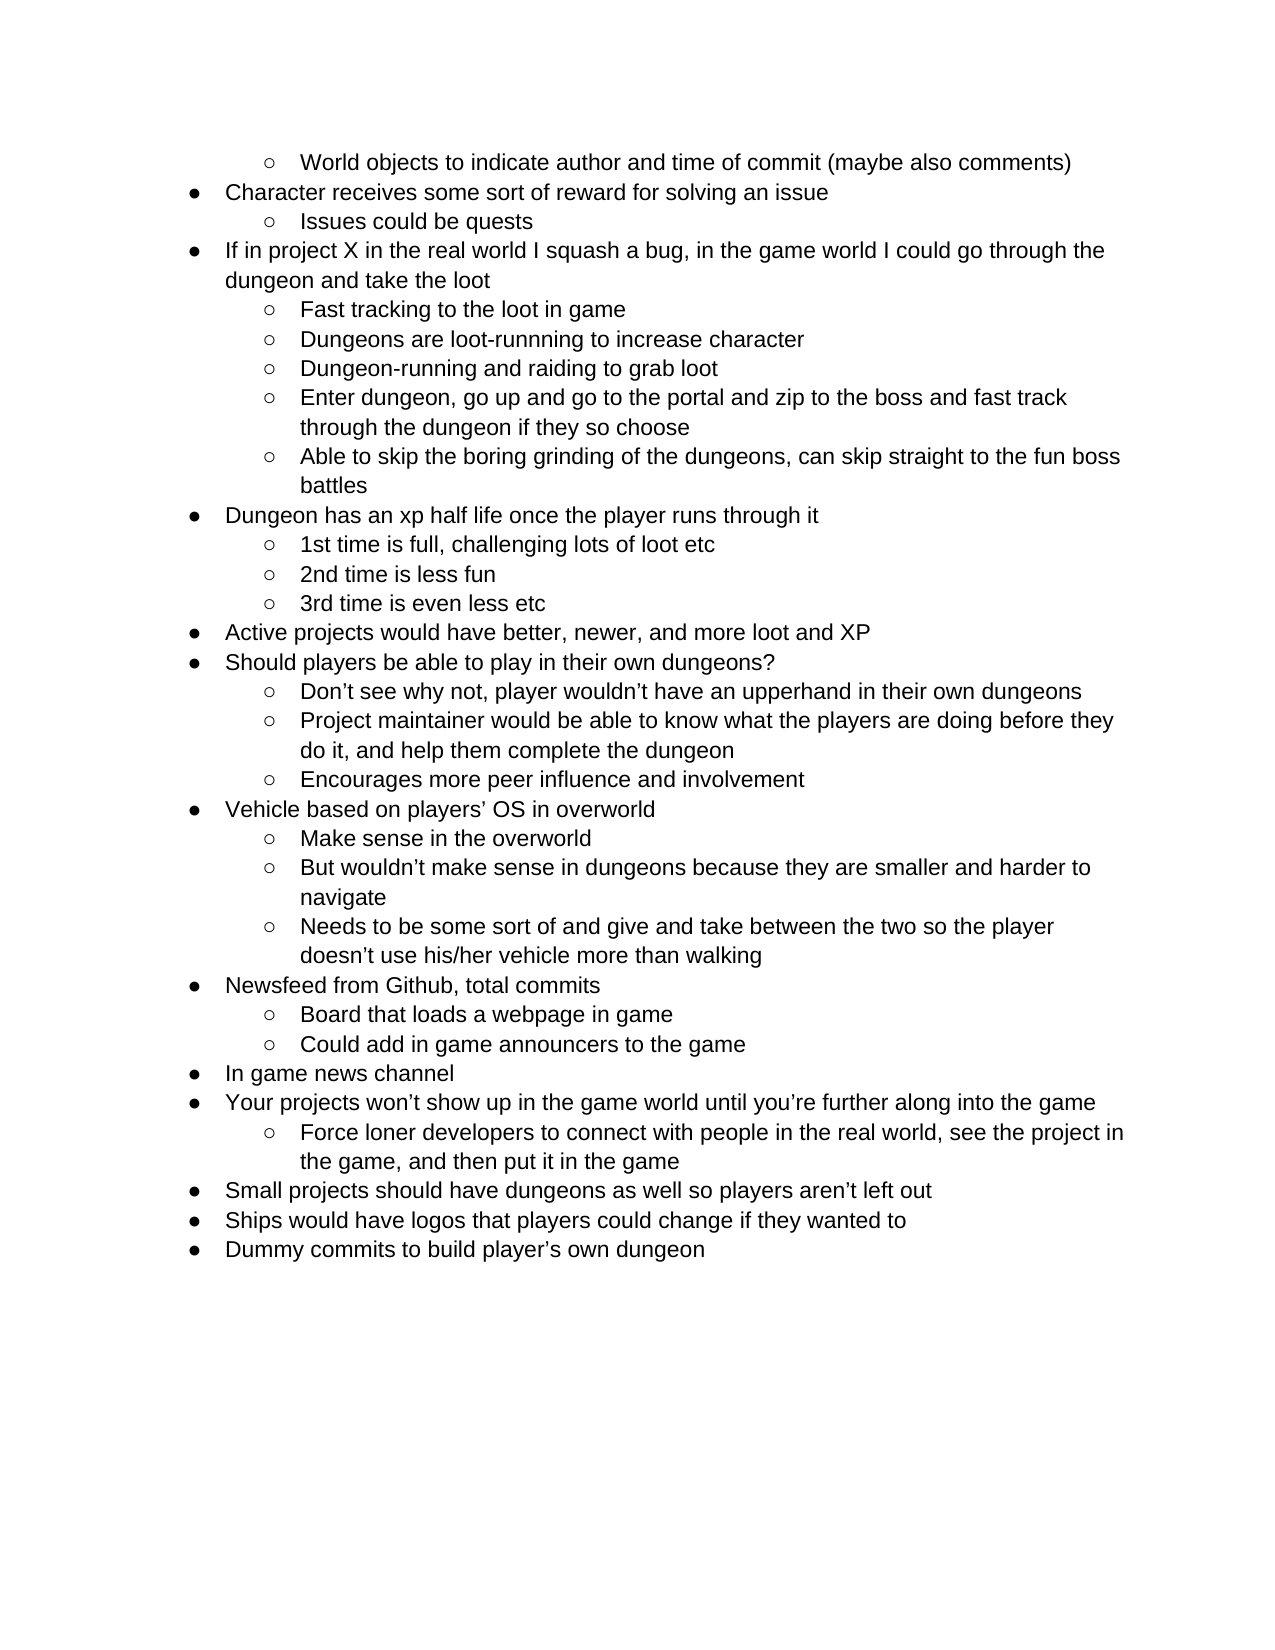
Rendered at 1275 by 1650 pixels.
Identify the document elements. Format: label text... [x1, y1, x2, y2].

list Dungeon-running and raiding to grab loot [262, 356, 1125, 381]
list Dungeons are loot-runnning to increase character [262, 326, 1125, 352]
list Don’t see why not, player wouldn’t have an upperhand in their own dungeons [262, 679, 1125, 704]
list Enter dungeon, go up and go to the portal and zip to the boss and fast track through the dungeon if they so choose [262, 385, 1125, 440]
list Character receives some sort of reward for solving an issue [187, 179, 1125, 205]
list But wouldn’t make sense in dungeons because they are smaller and harder to navigate [262, 855, 1125, 910]
list Small projects should have dungeons as well so players aren’t left out [187, 1178, 1125, 1204]
list Fast tracking to the loot in game [262, 297, 1125, 322]
list Dungeon has an xp half life once the player runs through it [187, 502, 1125, 528]
list Ships would have logos that players could change if they wanted to [187, 1207, 1125, 1233]
list Project maintainer would be able to know what the players are doing before they do it, and help them complete the dungeon [262, 708, 1125, 763]
list Encourages more peer influence and involvement [262, 767, 1125, 792]
list Newsfeed from Github, total commits [187, 972, 1125, 998]
list Issues could be quests [262, 209, 1125, 234]
list Vehicle based on players’ OS in overworld [187, 796, 1125, 822]
list If in project X in the real world I squash a bug, in the game world I could go through the dungeon and take the loot [187, 238, 1125, 293]
list Force loner developers to connect with people in the real world, see the project in the game, and then put it in the game [262, 1119, 1125, 1174]
list 3rd time is even less etc [262, 591, 1125, 616]
list Dummy commits to build player’s own dungeon [187, 1237, 1125, 1262]
list 1st time is full, challenging lots of loot etc [262, 532, 1125, 557]
list Active projects would have better, newer, and more loot and XP [187, 620, 1125, 646]
list Board that loads a webpage in game [262, 1002, 1125, 1027]
list World objects to indicate author and time of commit (maybe also comments) [262, 150, 1125, 176]
list Your projects won’t show up in the game world until you’re further along into the game [187, 1090, 1125, 1116]
list 2nd time is less fun [262, 561, 1125, 587]
list Needs to be some sort of and give and take between the two so the player doesn’t use his/her vehicle more than walking [262, 914, 1125, 969]
list Should players be able to play in their own dungeons? [187, 649, 1125, 675]
list In game news channel [187, 1061, 1125, 1086]
list Could add in game announcers to the game [262, 1031, 1125, 1057]
list Make sense in the overworld [262, 826, 1125, 851]
list Able to skip the boring grinding of the dungeons, can skip straight to the fun boss battles [262, 444, 1125, 499]
